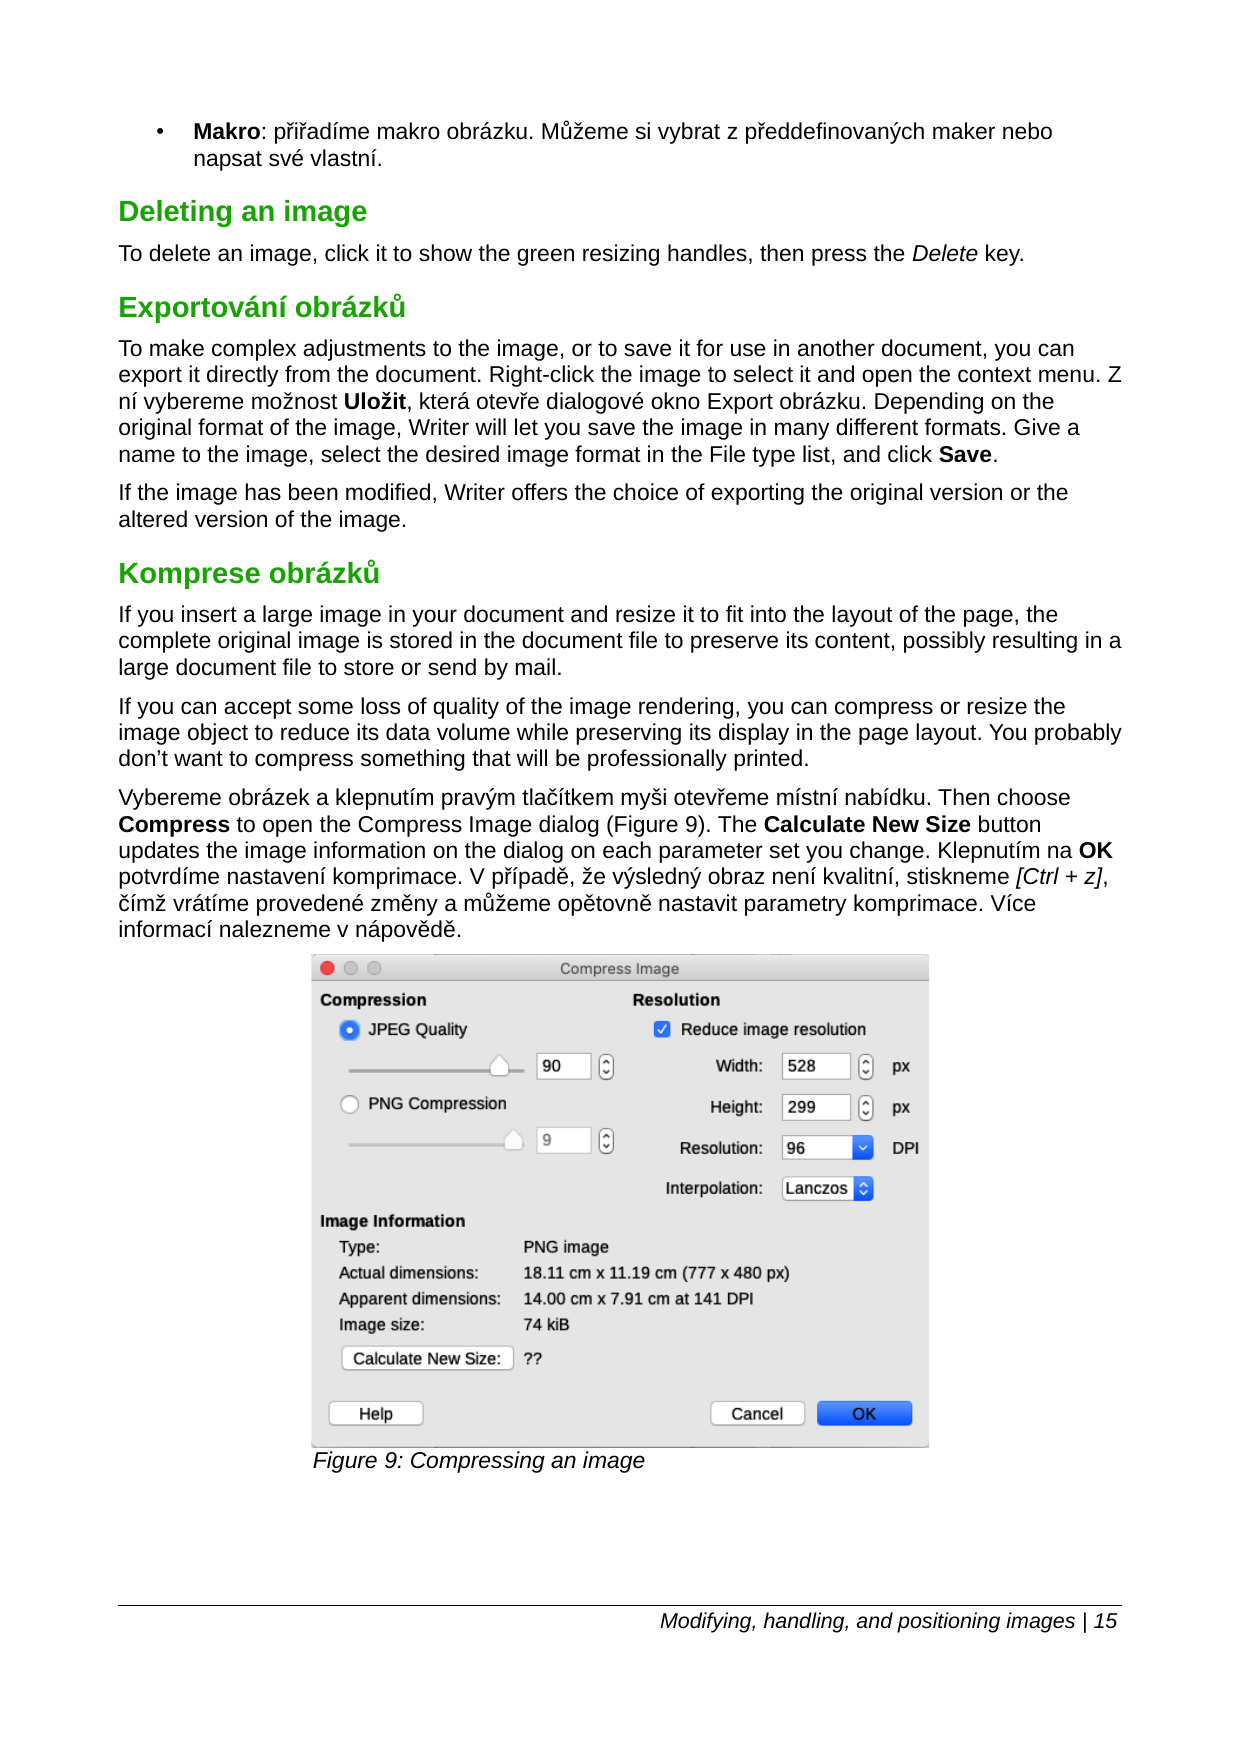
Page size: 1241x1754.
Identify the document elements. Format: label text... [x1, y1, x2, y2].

text To make complex adjustments to the image, or to save it for use in another document, you can export it directly from the document. Right-click the image to select it and open the context menu. Z ní vybereme možnost Uložit, která otevře dialogové okno Export obrázku. Depending on the original format of the image, Writer will let you save the image in many different formats. Give a name to the image, select the desired image format in the File type list, and click Save. [118, 335, 1122, 467]
text If the image has been modified, Writer offers the choice of exporting the original version or the altered version of the image. [118, 479, 1122, 532]
text To delete an image, click it to show the green resizing handles, then press the Delete key. [118, 240, 1122, 266]
text If you can accept some loss of quality of the image rendering, you can compress or resize the image object to reduce its data volume while preserving its display in the page layout. You probably don’t want to compress something that will be professionally printed. [118, 693, 1122, 772]
text Figure 9: Compressing an image [313, 1448, 928, 1474]
subtitle Komprese obrázků [118, 556, 1122, 589]
subtitle Deleting an image [118, 194, 1122, 228]
text If you insert a large image in your document and resize it to fit into the layout of the page, the complete original image is stored in the document file to preserve its content, possibly resulting in a large document file to store or send by mail. [118, 601, 1122, 680]
text Vybereme obrázek a klepnutím pravým tlačítkem myši otevřeme místní nabídku. Then choose Compress to open the Compress Image dialog (Figure 9). The Calculate New Size button updates the image information on the dialog on each parameter set you change. Klepnutím na OK potvrdíme nastavení komprimace. V případě, že výsledný obraz není kvalitní, stiskneme [Ctrl + z], čímž vrátíme provedené změny a můžeme opětovně nastavit parametry komprimace. Více informací nalezneme v nápovědě. [118, 784, 1122, 942]
picture [311, 954, 930, 1448]
list Makro: přiřadíme makro obrázku. Můžeme si vybrat z předdefinovaných maker nebo napsat své vlastní. [156, 118, 1122, 171]
subtitle Exportování obrázků [118, 290, 1122, 323]
